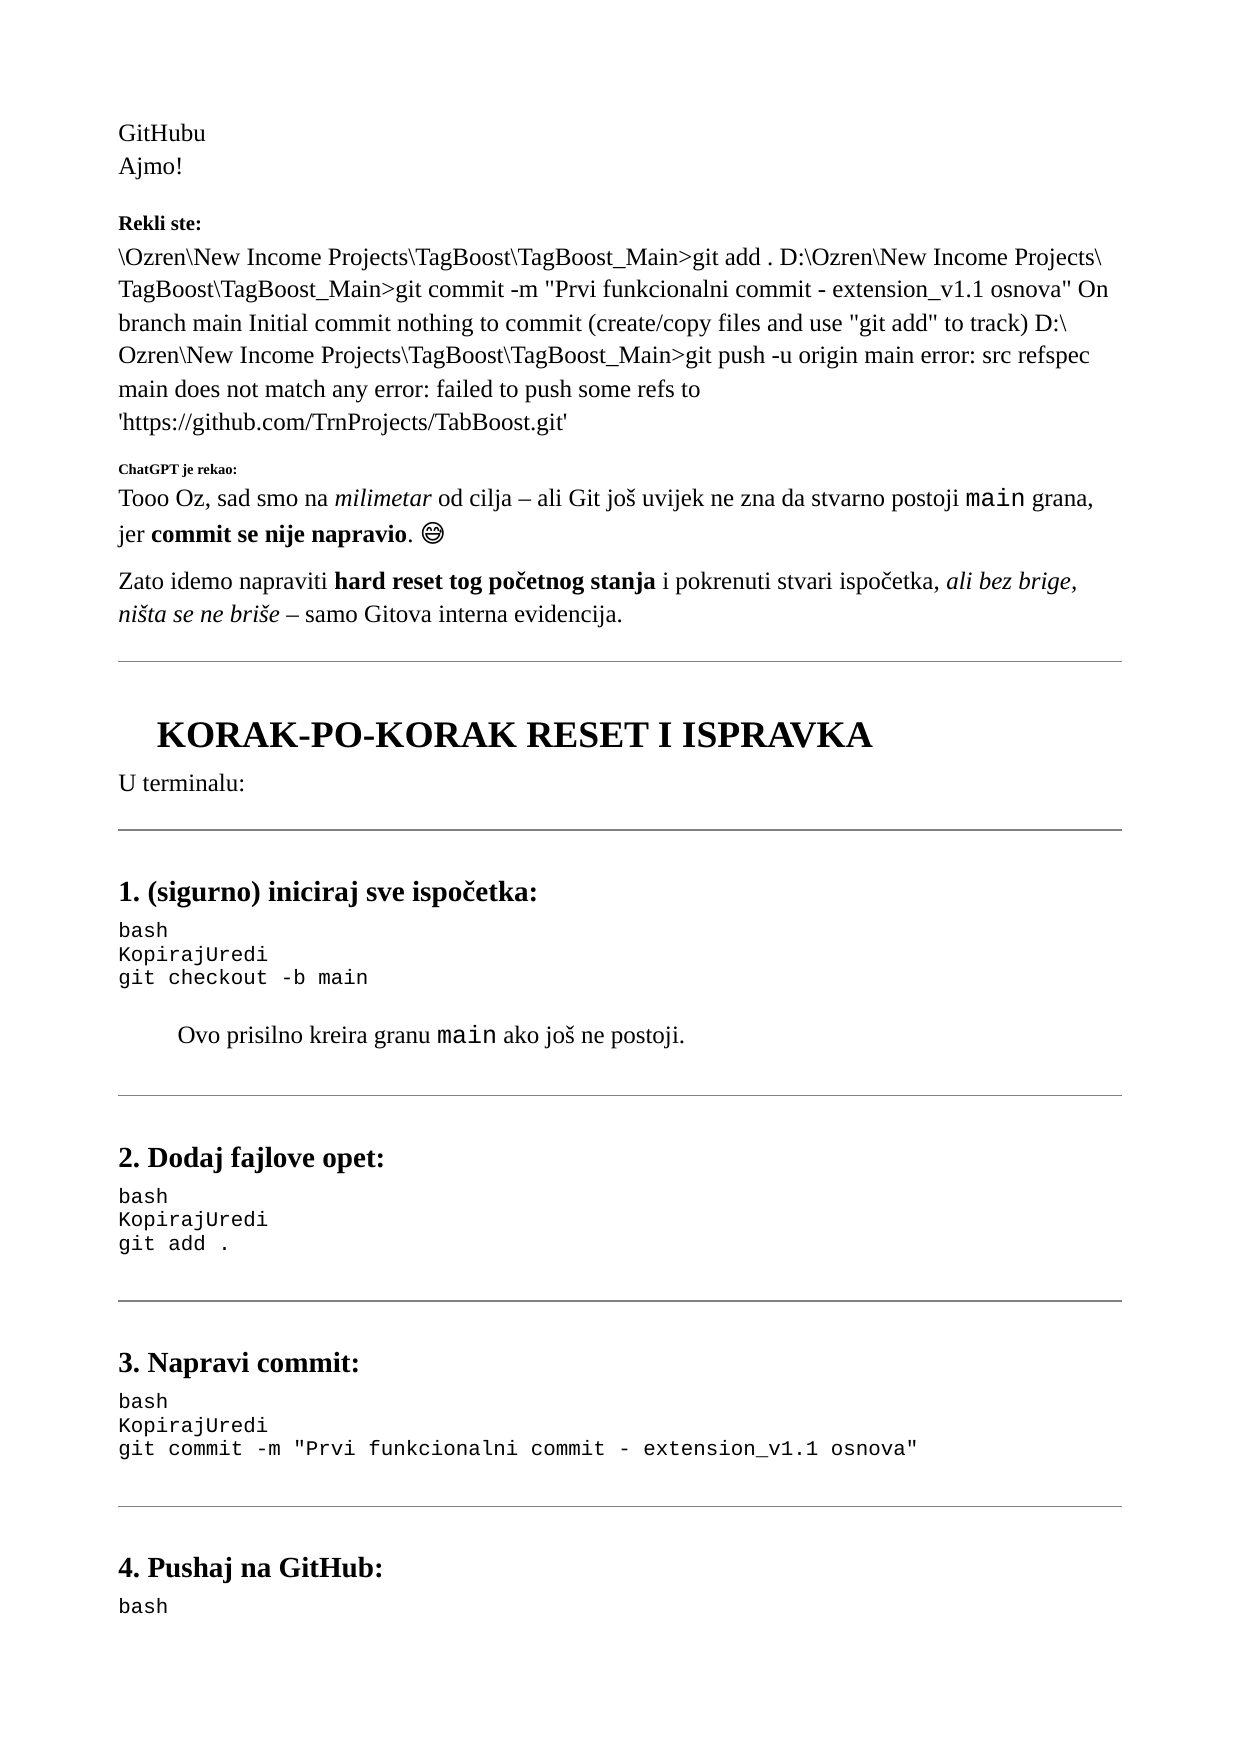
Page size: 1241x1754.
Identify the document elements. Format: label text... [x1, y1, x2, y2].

text git checkout -b main [118, 967, 1122, 991]
text Tooo Oz, sad smo na milimetar od cilja – ali Git još uvijek ne zna da stvarno postoji main grana, jer commit se nije napravio. 😅 [118, 483, 1122, 547]
subtitle 3. Napravi commit: [118, 1345, 1122, 1378]
text \Ozren\New Income Projects\TagBoost\TagBoost_Main>git add . D:\Ozren\New Income Projects\TagBoost\TagBoost_Main>git commit -m "Prvi funkcionalni commit - extension_v1.1 osnova" On branch main Initial commit nothing to commit (create/copy files and use "git add" to track) D:\Ozren\New Income Projects\TagBoost\TagBoost_Main>git push -u origin main error: src refspec main does not match any error: failed to push some refs to 'https://github.com/TrnProjects/TabBoost.git' [118, 242, 1122, 435]
text bash [118, 1596, 1122, 1620]
text bash [118, 1186, 1122, 1209]
text GitHubu 🎉 Ajmo! [118, 118, 1122, 180]
subtitle 4. Pushaj na GitHub: [118, 1550, 1122, 1584]
text git commit -m "Prvi funkcionalni commit - extension_v1.1 osnova" [118, 1438, 1122, 1462]
text Ovo prisilno kreira granu main ako još ne postoji. [177, 1021, 1063, 1051]
text bash [118, 1391, 1122, 1415]
text U terminalu: [118, 768, 1122, 796]
text KopirajUredi [118, 1415, 1122, 1438]
text git add . [118, 1233, 1122, 1257]
subtitle 1. (sigurno) iniciraj sve ispočetka: [118, 874, 1122, 908]
text KopirajUredi [118, 944, 1122, 967]
subtitle ✅ KORAK-PO-KORAK RESET I ISPRAVKA [118, 712, 1122, 755]
subtitle ChatGPT je rekao: [118, 461, 1122, 477]
subtitle Rekli ste: [118, 211, 1122, 235]
text Zato idemo napraviti hard reset tog početnog stanja i pokrenuti stvari ispočetka, ali bez brige, ništa se ne briše – samo Gitova interna evidencija. [118, 566, 1122, 628]
subtitle 2. Dodaj fajlove opet: [118, 1140, 1122, 1173]
text KopirajUredi [118, 1209, 1122, 1233]
text bash [118, 920, 1122, 944]
